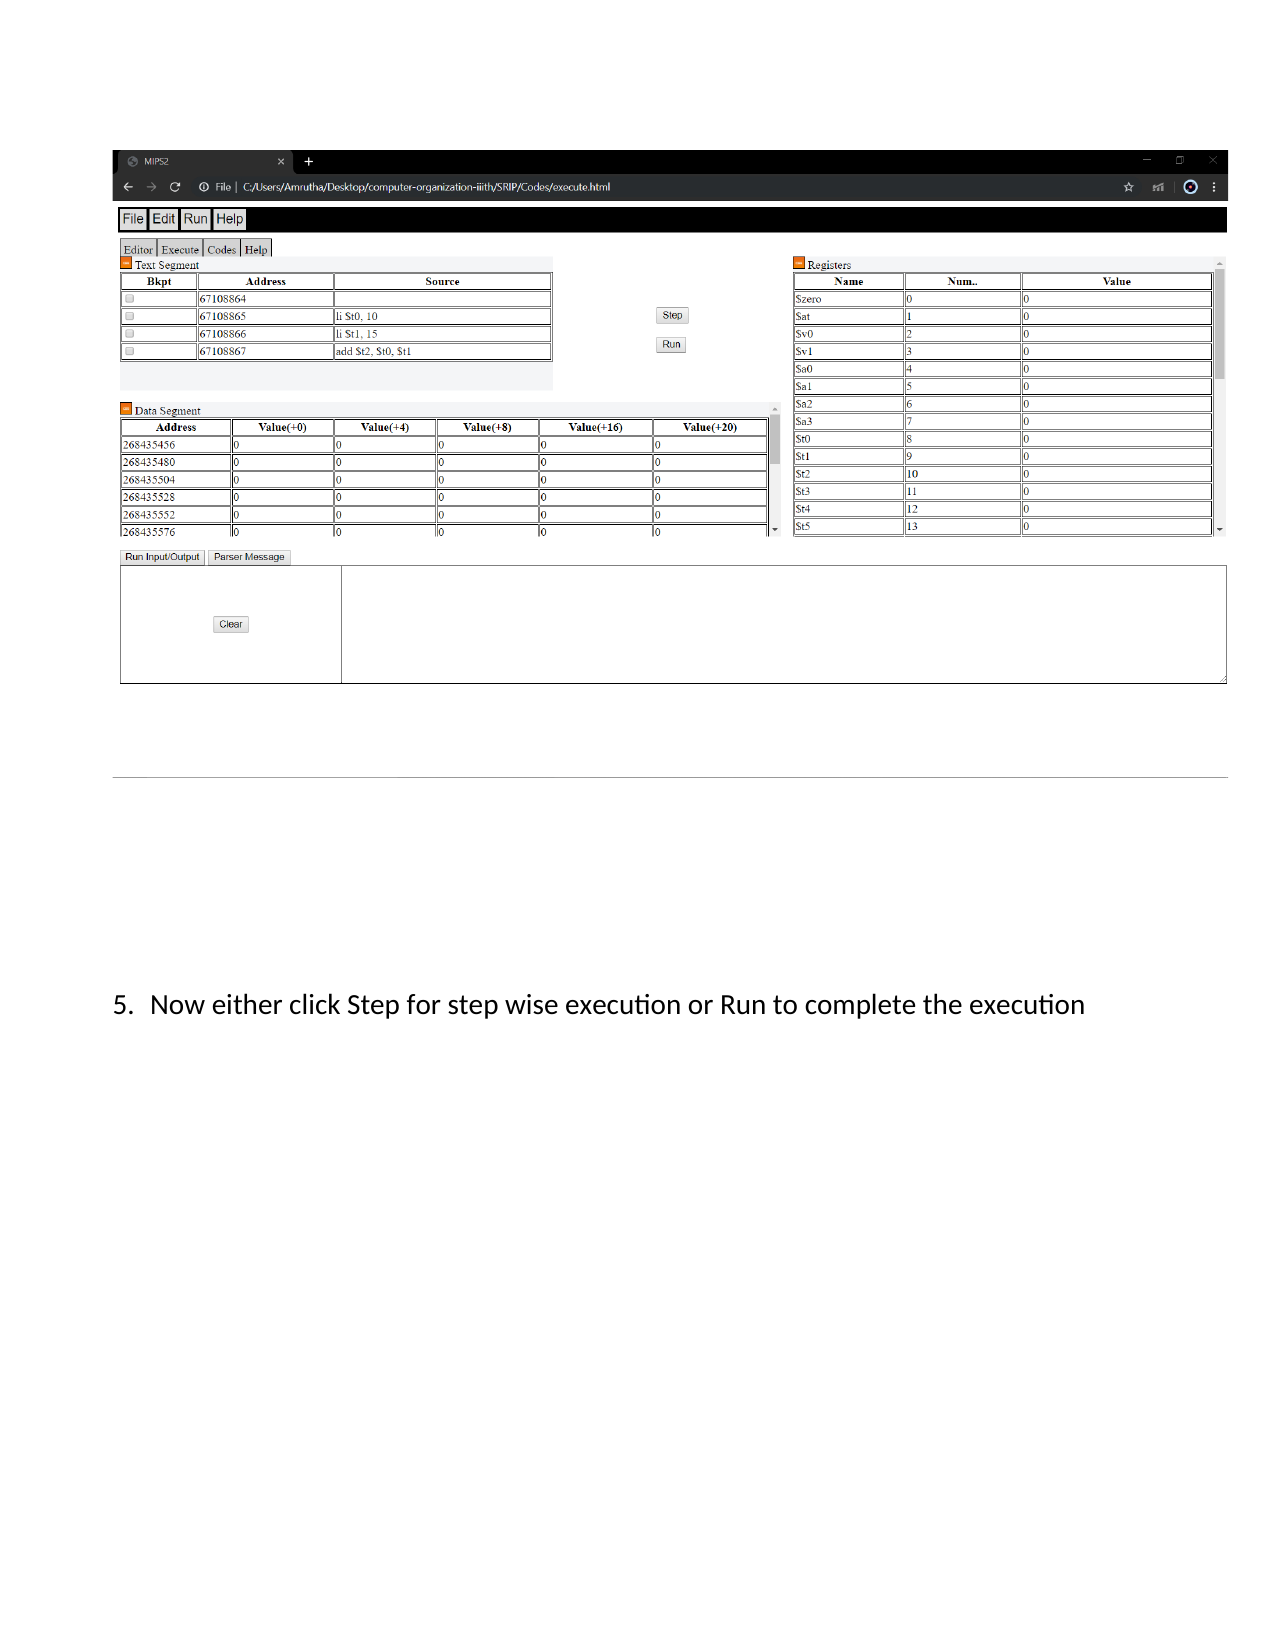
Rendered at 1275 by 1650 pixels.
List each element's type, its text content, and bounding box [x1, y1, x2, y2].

list Now either click Step for step wise execution or Run to complete the execution [112, 986, 1191, 1021]
